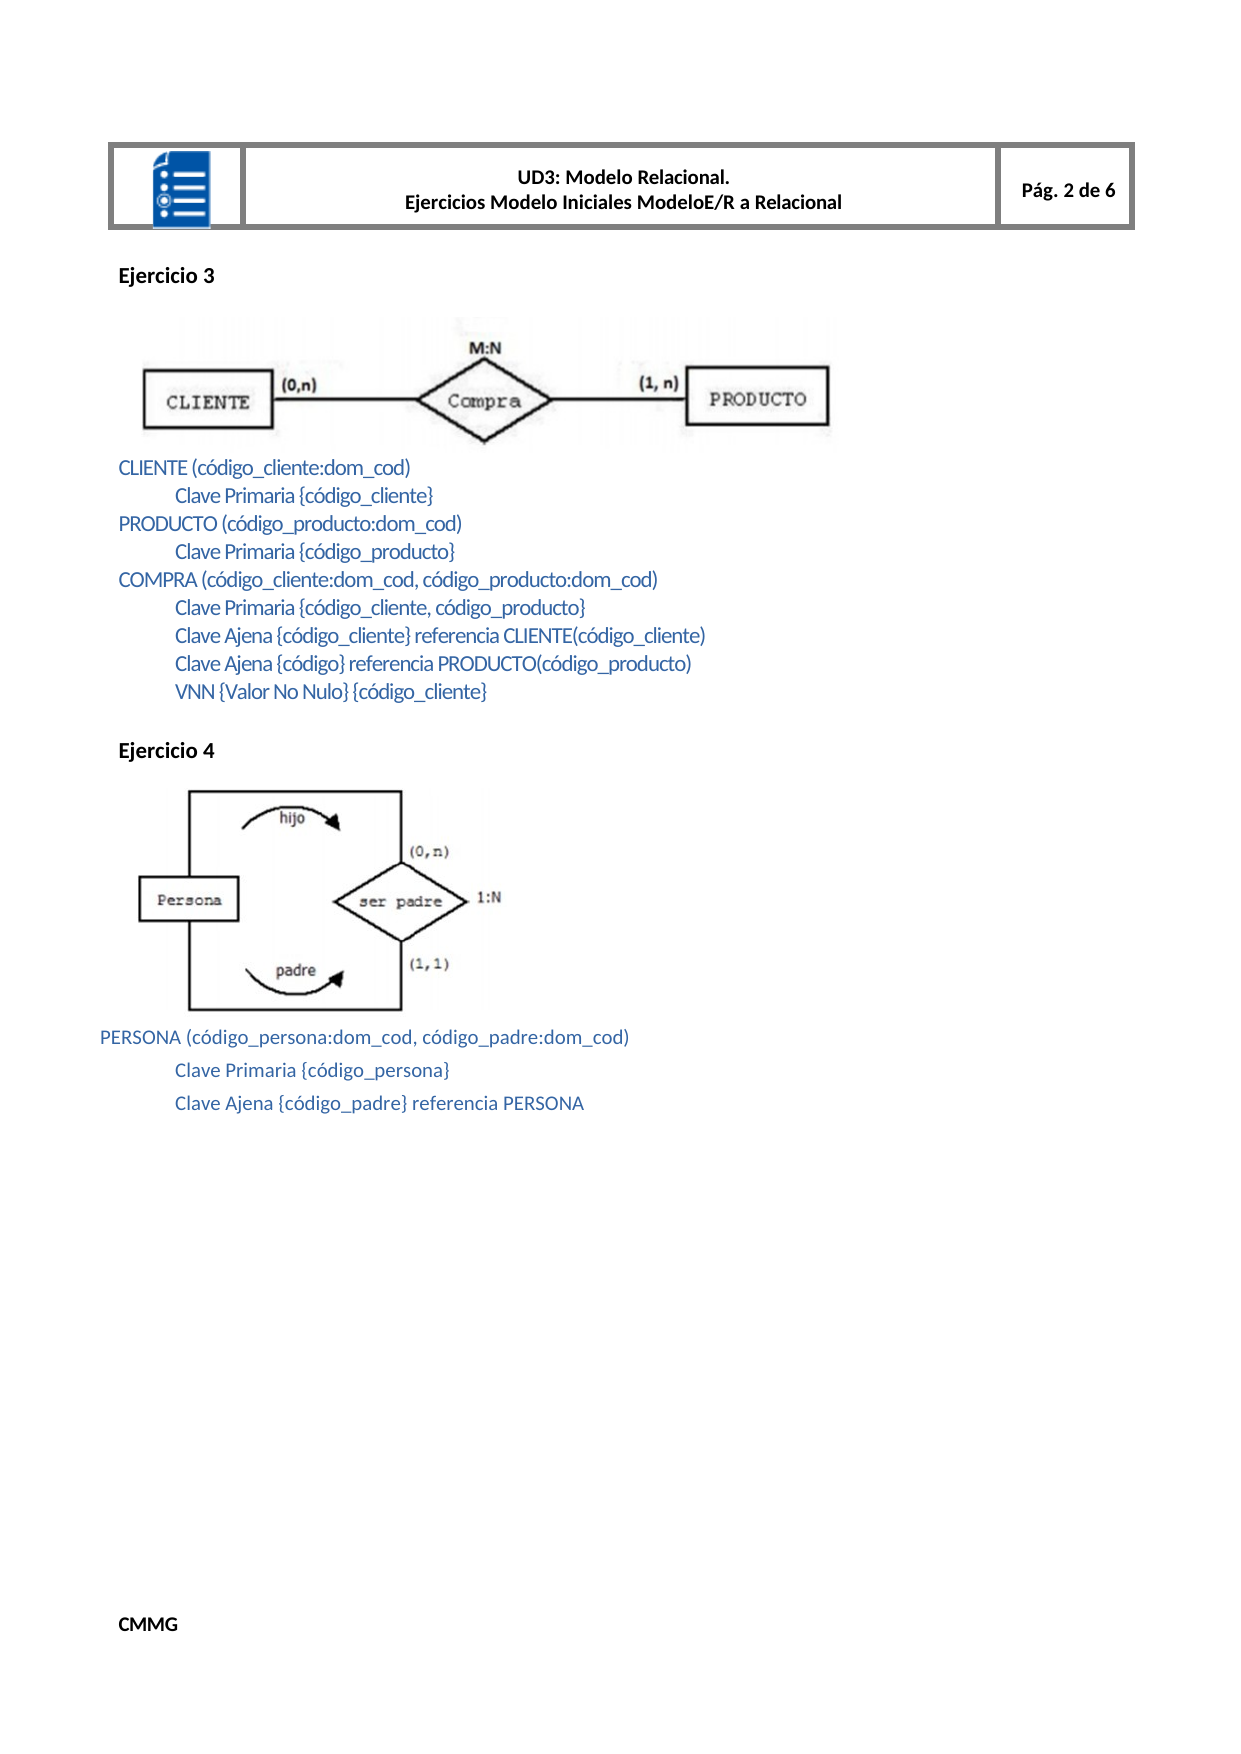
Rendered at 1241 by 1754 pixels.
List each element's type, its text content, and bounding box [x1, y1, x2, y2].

text PRODUCTO (código_producto:dom_cod) [118, 509, 1148, 537]
text Clave Primaria {código_cliente} [118, 481, 1148, 509]
picture [152, 151, 211, 229]
text Clave Primaria {código_producto} [118, 537, 1148, 565]
text COMPRA (código_cliente:dom_cod, código_producto:dom_cod) [118, 565, 1148, 593]
text CLIENTE (código_cliente:dom_cod) [118, 289, 1148, 481]
text Clave Ajena {código_padre} referencia PERSONA [100, 1091, 1148, 1116]
text Clave Ajena {código_cliente} referencia CLIENTE(código_cliente) [118, 621, 1148, 649]
text Ejercicio 4 [118, 737, 1148, 765]
text Clave Primaria {código_persona} [100, 1057, 1148, 1083]
text VNN {Valor No Nulo} {código_cliente} [118, 677, 1148, 705]
text PERSONA (código_persona:dom_cod, código_padre:dom_cod) [100, 772, 1148, 1050]
text Clave Primaria {código_cliente, código_producto} [118, 593, 1148, 621]
text Ejercicio 3 [118, 261, 1148, 289]
text Clave Ajena {código} referencia PRODUCTO(código_producto) [118, 649, 1148, 677]
